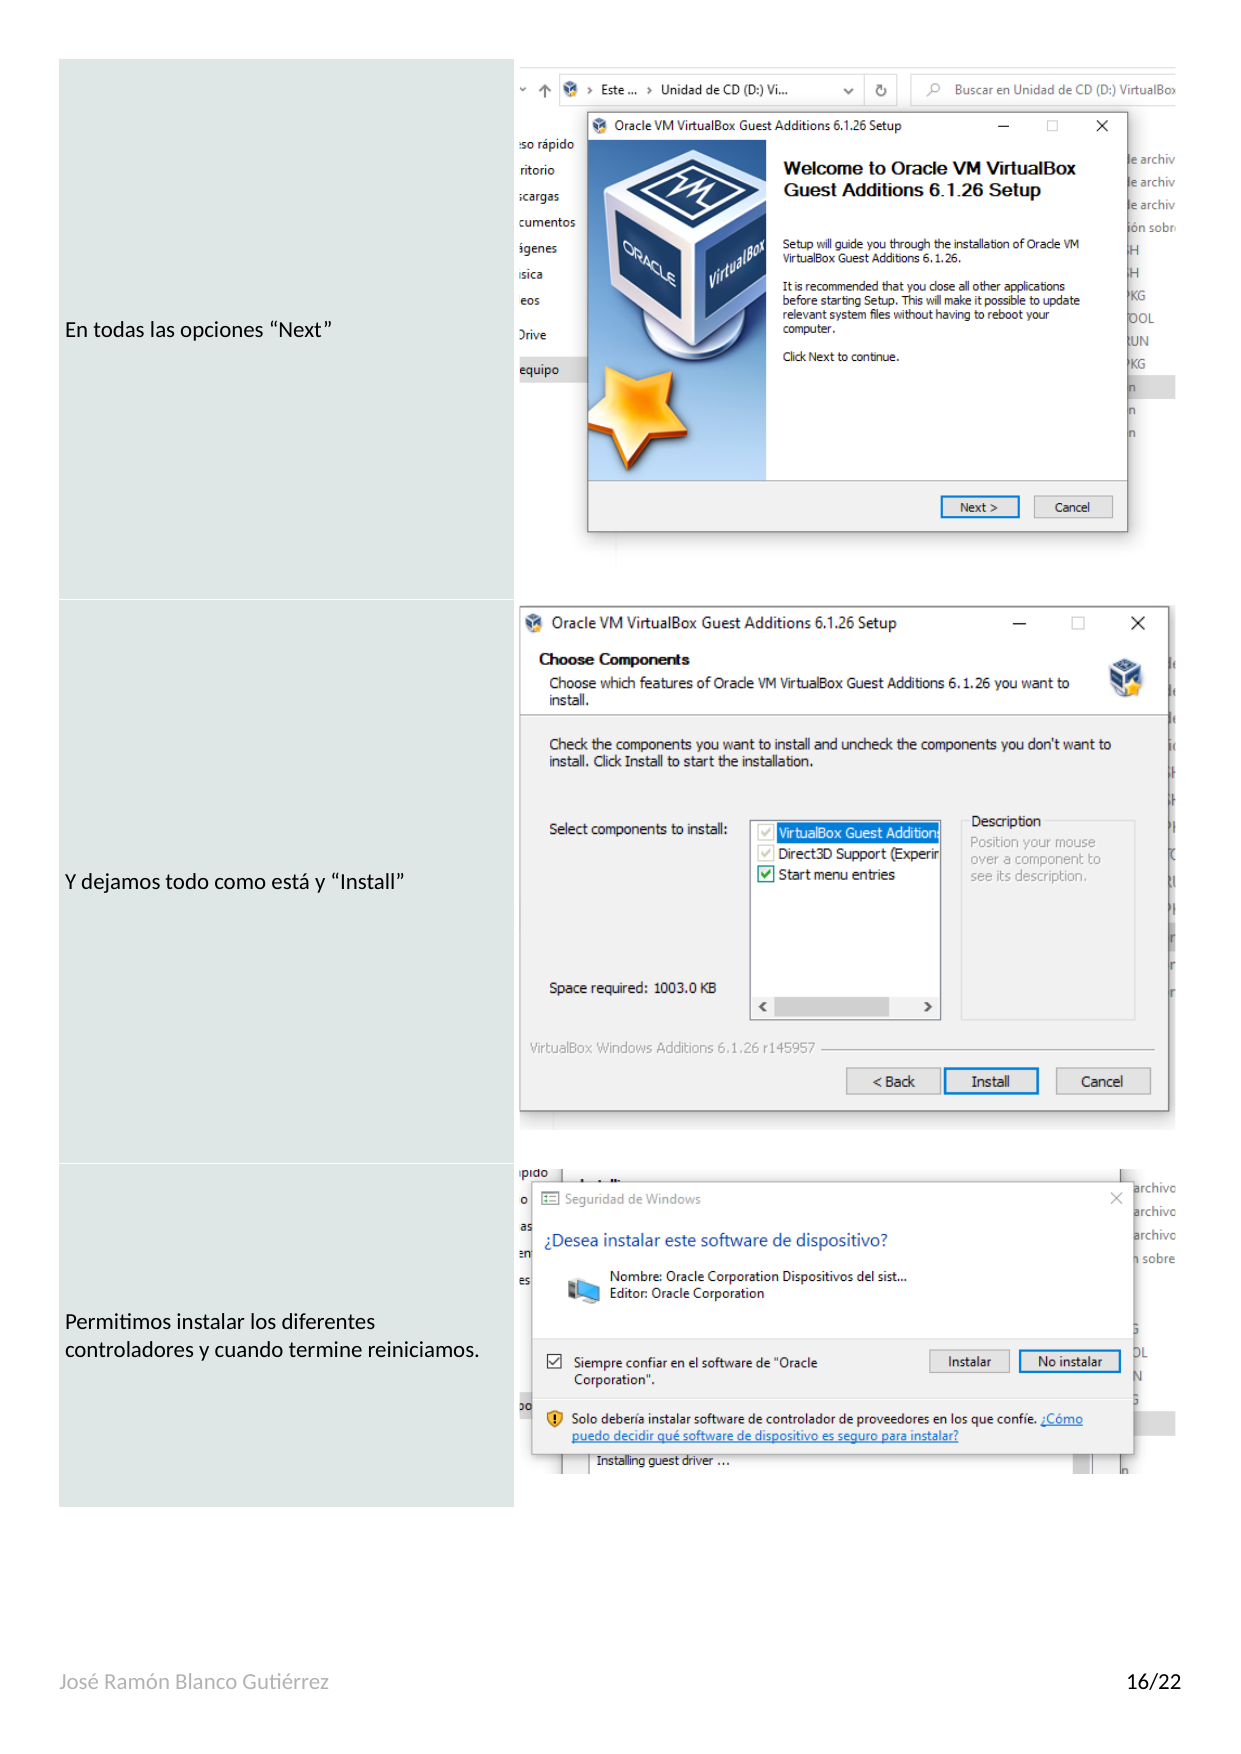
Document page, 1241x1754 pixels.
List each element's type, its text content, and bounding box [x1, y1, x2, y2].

table_cell [514, 59, 1181, 599]
table_cell [514, 1164, 1181, 1507]
table_cell Y dejamos todo como está y “Install” [59, 600, 514, 1163]
picture [519, 1169, 1176, 1474]
table_cell En todas las opciones “Next” [59, 59, 514, 599]
table_cell [514, 600, 1181, 1163]
picture [519, 605, 1176, 1130]
picture [519, 64, 1176, 566]
table_cell Permitimos instalar los diferentes controladores y cuando termine reiniciamos. [59, 1164, 514, 1507]
